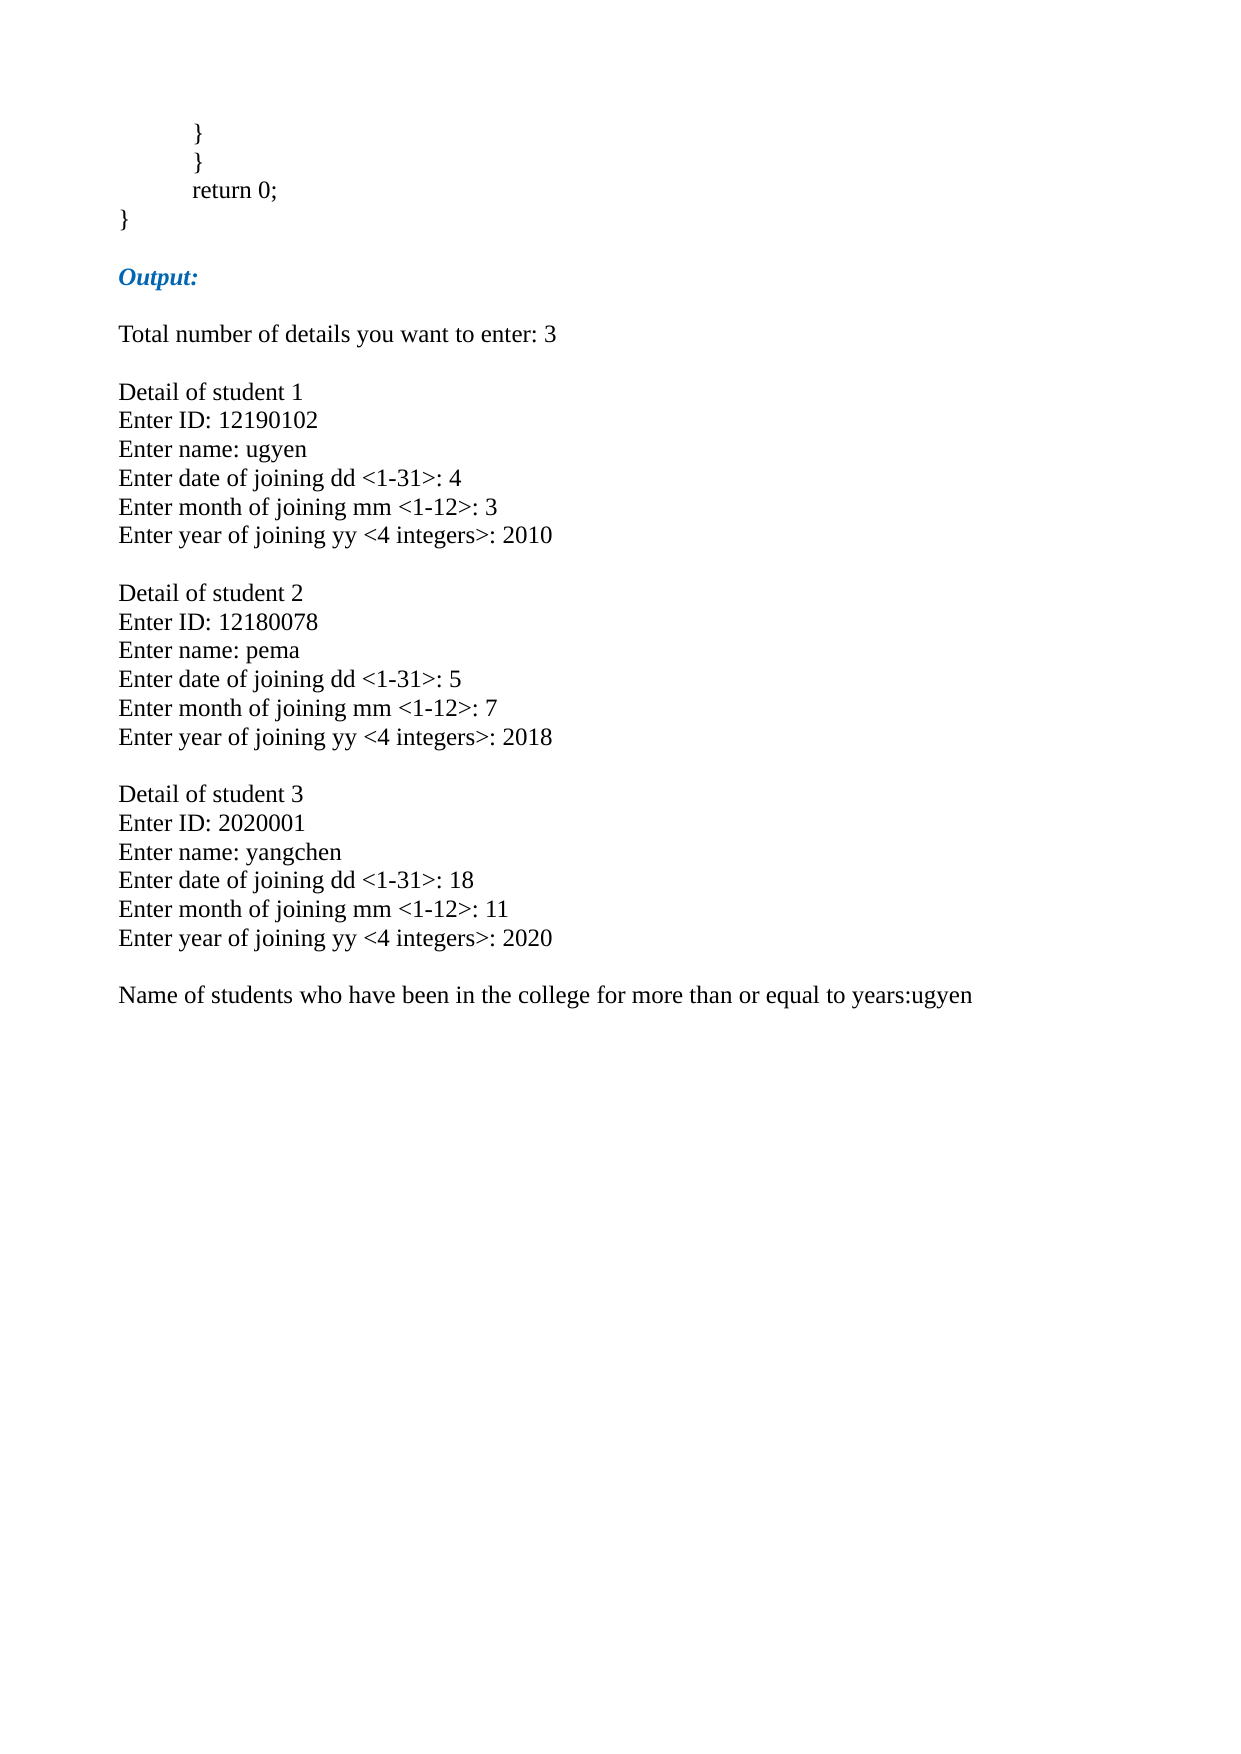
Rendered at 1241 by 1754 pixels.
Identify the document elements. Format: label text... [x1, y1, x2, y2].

text Total number of details you want to enter: 3 [118, 319, 1122, 348]
text Enter name: yangchen [118, 837, 1122, 866]
text Enter date of joining dd <1-31>: 5 [118, 664, 1122, 693]
text } [118, 118, 1122, 147]
text Detail of student 1 [118, 377, 1122, 406]
text Enter year of joining yy <4 integers>: 2020 [118, 923, 1122, 952]
text Name of students who have been in the college for more than or equal to years:ugyen [118, 981, 1122, 1009]
text Enter date of joining dd <1-31>: 18 [118, 866, 1122, 894]
text return 0; [118, 176, 1122, 204]
text Output: [118, 262, 1122, 291]
text Enter ID: 12190102 [118, 406, 1122, 434]
text Enter month of joining mm <1-12>: 11 [118, 894, 1122, 923]
text Enter ID: 2020001 [118, 808, 1122, 837]
text } [118, 147, 1122, 176]
text Detail of student 2 [118, 578, 1122, 607]
text Enter name: ugyen [118, 434, 1122, 463]
text } [118, 204, 1122, 233]
text Detail of student 3 [118, 779, 1122, 808]
text Enter month of joining mm <1-12>: 3 [118, 492, 1122, 521]
text Enter name: pema [118, 636, 1122, 664]
text Enter date of joining dd <1-31>: 4 [118, 463, 1122, 492]
text Enter year of joining yy <4 integers>: 2010 [118, 521, 1122, 549]
text Enter month of joining mm <1-12>: 7 [118, 693, 1122, 722]
text Enter ID: 12180078 [118, 607, 1122, 636]
text Enter year of joining yy <4 integers>: 2018 [118, 722, 1122, 751]
